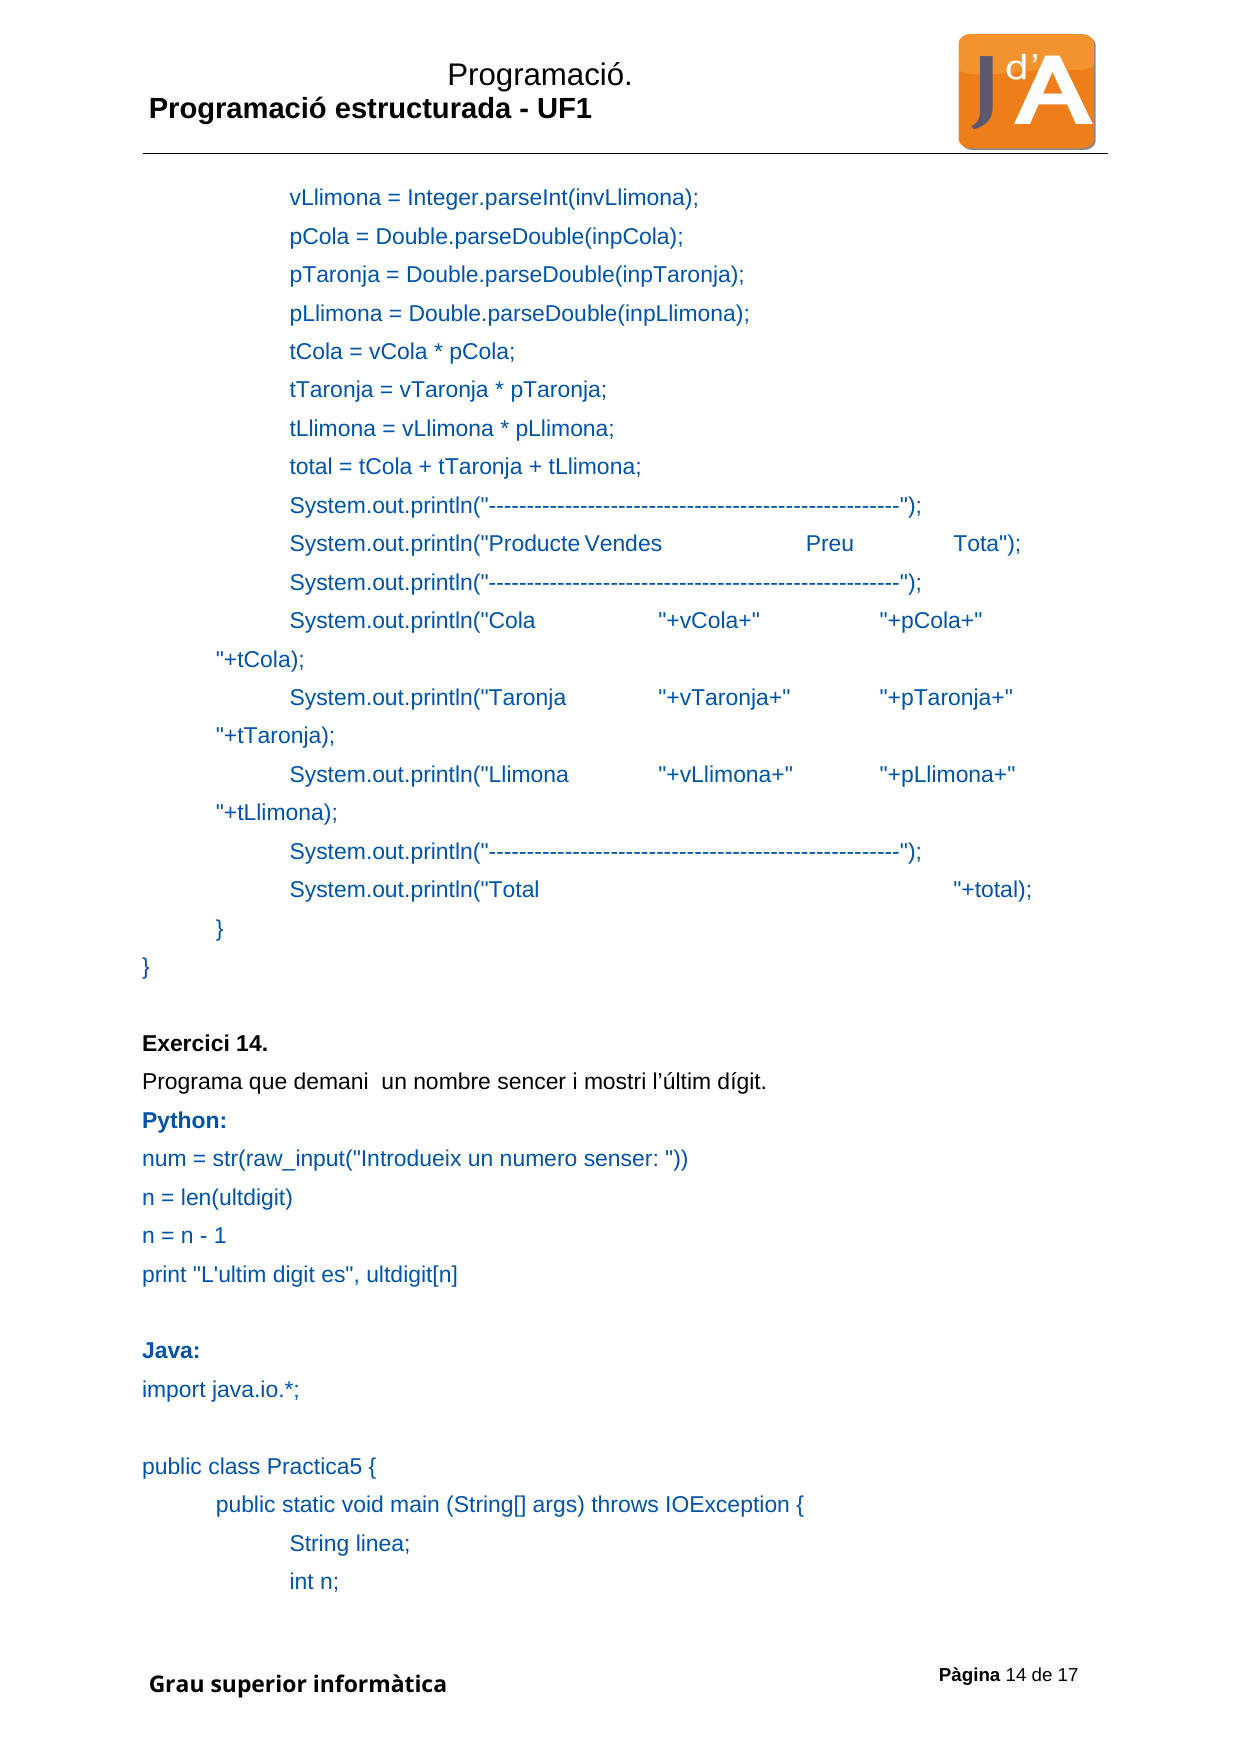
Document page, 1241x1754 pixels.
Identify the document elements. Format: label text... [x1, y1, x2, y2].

text System.out.println("Producte Vendes Preu Tota"); [142, 531, 1107, 557]
text System.out.println("Llimona "+vLlimona+" "+pLlimona+" "+tLlimona); [142, 762, 1107, 826]
text pCola = Double.parseDouble(inpCola); [142, 223, 1107, 249]
text tTaronja = vTaronja * pTaronja; [142, 377, 1107, 403]
text System.out.println("Taronja "+vTaronja+" "+pTaronja+" "+tTaronja); [142, 685, 1107, 749]
text vLlimona = Integer.parseInt(invLlimona); [142, 185, 1107, 211]
text pTaronja = Double.parseDouble(inpTaronja); [142, 262, 1107, 287]
text public class Practica5 { [142, 1453, 1107, 1479]
text System.out.println("------------------------------------------------------"); [142, 492, 1107, 518]
text pLlimona = Double.parseDouble(inpLlimona); [142, 300, 1107, 326]
text print "L'ultim digit es", ultdigit[n] [142, 1261, 1107, 1287]
text System.out.println("Cola "+vCola+" "+pCola+" "+tCola); [142, 608, 1107, 672]
text System.out.println("------------------------------------------------------"); [142, 569, 1107, 595]
text import java.io.*; [142, 1377, 1107, 1402]
text public static void main (String[] args) throws IOException { [142, 1492, 1107, 1517]
text n = n - 1 [142, 1223, 1107, 1248]
text } [142, 954, 1107, 979]
text Programa que demani un nombre sencer i mostri l’últim dígit. [142, 1069, 1107, 1095]
text total = tCola + tTaronja + tLlimona; [142, 454, 1107, 480]
text num = str(raw_input("Introdueix un numero senser: ")) [142, 1146, 1107, 1172]
text n = len(ultdigit) [142, 1184, 1107, 1210]
text Python: [142, 1107, 1107, 1133]
text System.out.println("------------------------------------------------------"); [142, 838, 1107, 864]
text int n; [142, 1569, 1107, 1594]
text tLlimona = vLlimona * pLlimona; [142, 416, 1107, 441]
text System.out.println("Total "+total); [142, 877, 1107, 902]
text String linea; [142, 1530, 1107, 1556]
text tCola = vCola * pCola; [142, 339, 1107, 364]
picture [958, 34, 1096, 150]
text Exercici 14. [142, 1031, 1107, 1056]
text } [142, 915, 1107, 941]
text Java: [142, 1338, 1107, 1364]
